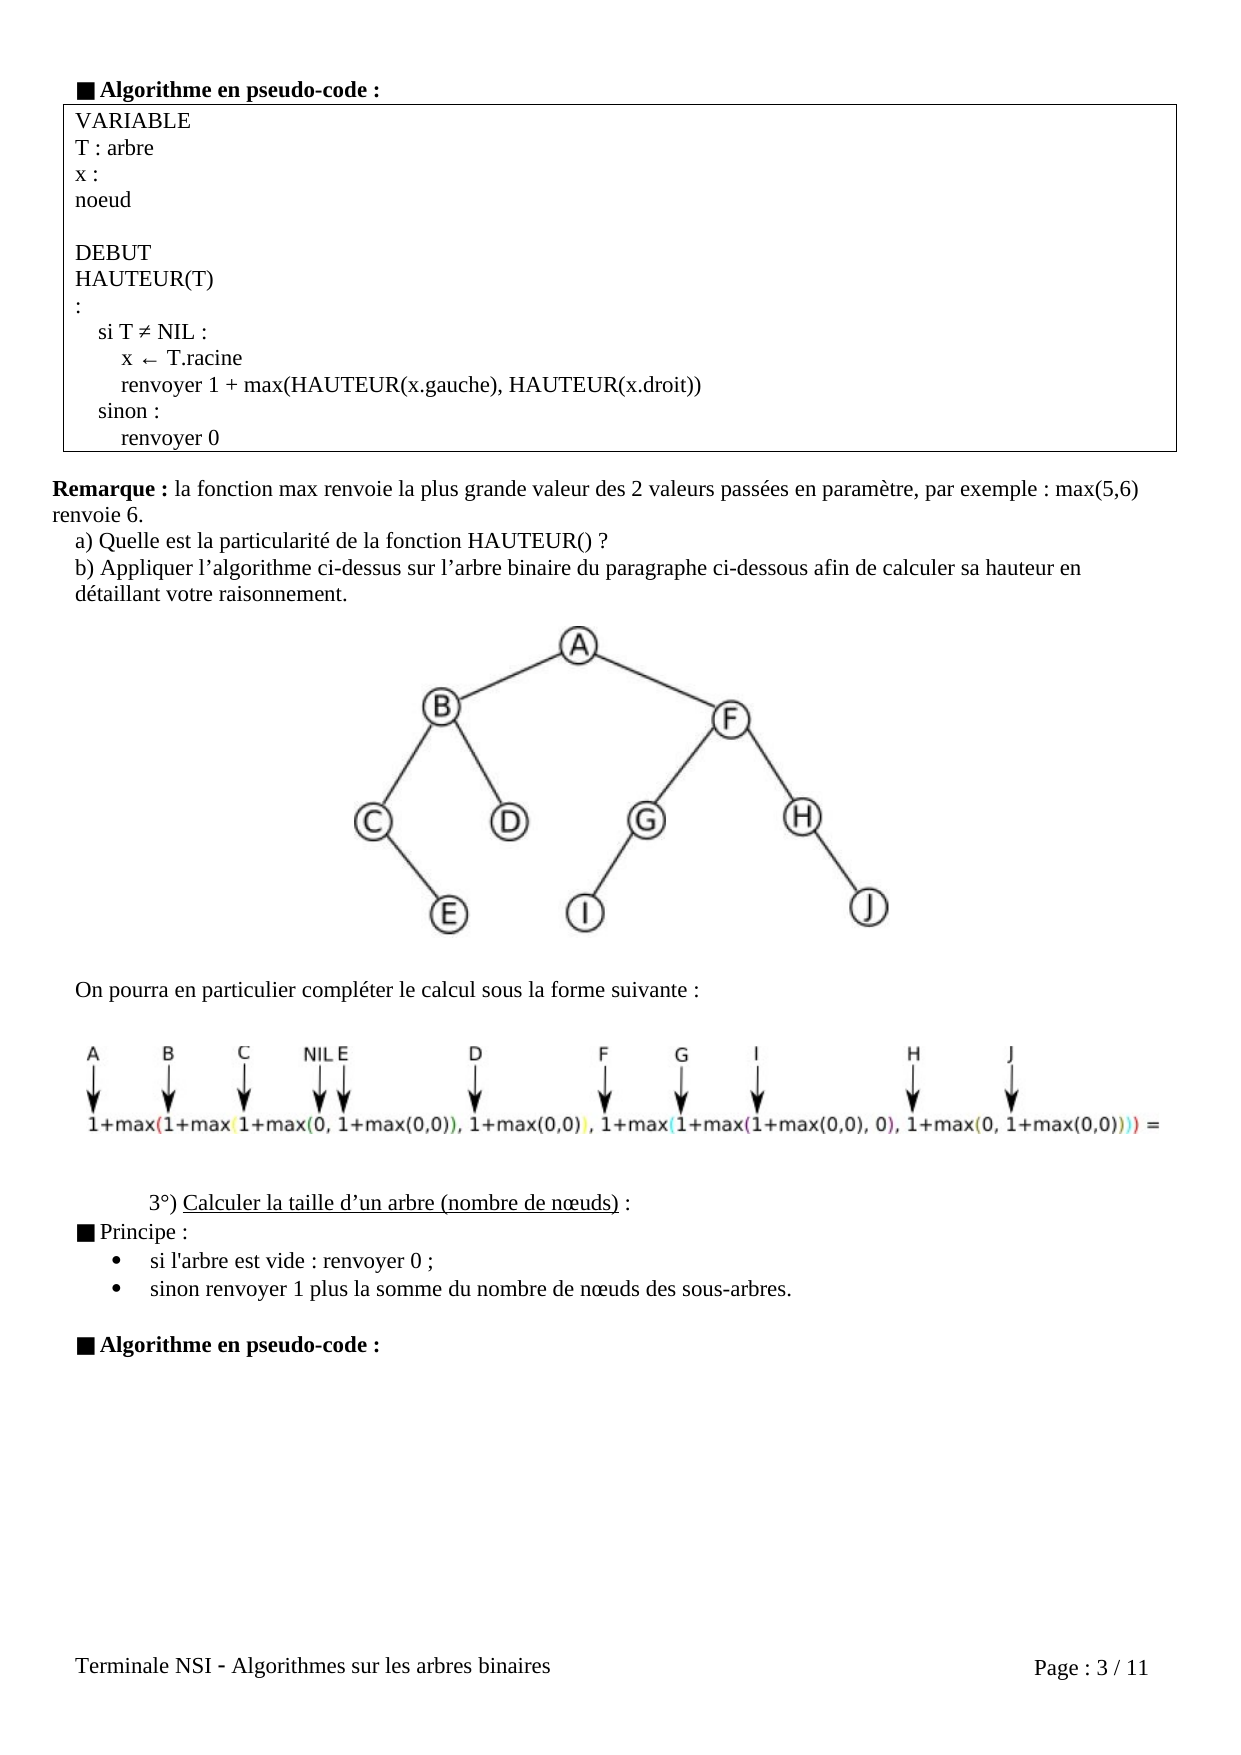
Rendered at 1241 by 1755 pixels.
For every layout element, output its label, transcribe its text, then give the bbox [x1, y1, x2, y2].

text renvoyer 0 fin si [98, 424, 221, 451]
subtitle Algorithme en pseudo-code : [75, 1328, 1188, 1359]
text On pourra en particulier compléter le calcul sous la forme suivante : [75, 976, 1188, 1003]
list si l'arbre est vide : renvoyer 0 ; [112, 1246, 1188, 1274]
text T : arbre x : noeud [75, 134, 160, 213]
text DEBUT HAUTEUR(T) : [75, 239, 225, 318]
list Appliquer l’algorithme ci-dessus sur l’arbre binaire du paragraphe ci-dessous afin de calculer sa hauteur en détaillant votre raisonnement. [75, 554, 1083, 606]
list Quelle est la particularité de la fonction HAUTEUR() ? [75, 527, 1188, 553]
text x ← T.racine [121, 344, 1176, 371]
subtitle Algorithme en pseudo-code : [75, 73, 1188, 104]
text VARIABLE [75, 107, 1176, 134]
text Remarque : la fonction max renvoie la plus grande valeur des 2 valeurs passées en paramètre, par exemple : max(5,6) renvoie 6. [52, 475, 1164, 527]
list sinon renvoyer 1 plus la somme du nombre de nœuds des sous-arbres. [112, 1274, 1188, 1302]
list Principe : [75, 1215, 1188, 1246]
text renvoyer 1 + max(HAUTEUR(x.gauche), HAUTEUR(x.droit)) sinon : [98, 371, 703, 423]
text 3°) Calculer la taille d’un arbre (nombre de nœuds) : [149, 1189, 1188, 1215]
text si T ≠ NIL : [98, 318, 1176, 344]
